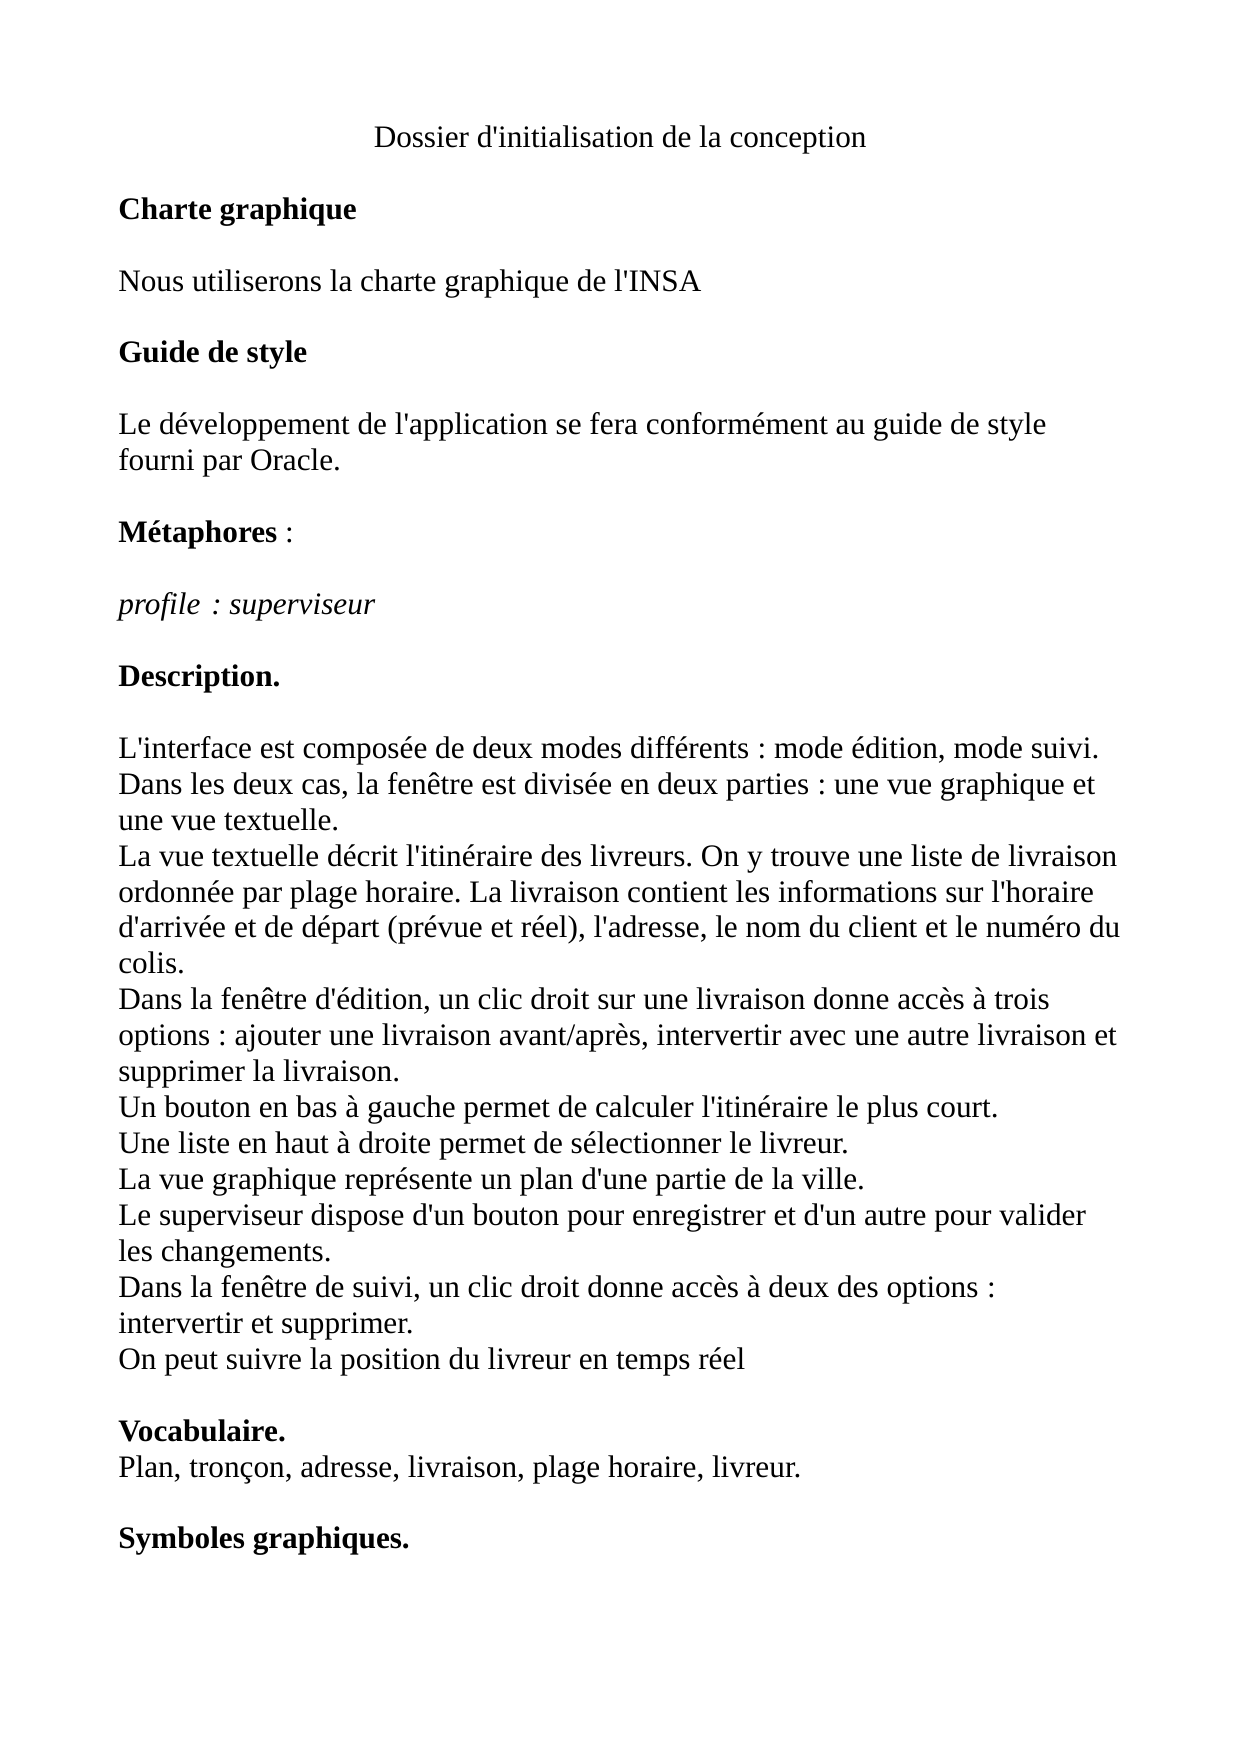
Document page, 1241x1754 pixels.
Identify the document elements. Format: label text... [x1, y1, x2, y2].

text Dans la fenêtre d'édition, un clic droit sur une livraison donne accès à trois options : ajouter une livraison avant/après, intervertir avec une autre livraison et supprimer la livraison. [118, 981, 1122, 1088]
text Symboles graphiques. [118, 1520, 1122, 1556]
text Dossier d'initialisation de la conception [118, 118, 1122, 154]
text On peut suivre la position du livreur en temps réel [118, 1340, 1122, 1376]
text L'interface est composée de deux modes différents : mode édition, mode suivi. [118, 729, 1122, 765]
text Dans la fenêtre de suivi, un clic droit donne accès à deux des options : intervertir et supprimer. [118, 1268, 1122, 1340]
text Plan, tronçon, adresse, livraison, plage horaire, livreur. [118, 1448, 1122, 1484]
text Guide de style [118, 334, 1122, 370]
text Le développement de l'application se fera conformément au guide de style fourni par Oracle. [118, 406, 1122, 477]
text Une liste en haut à droite permet de sélectionner le livreur. [118, 1124, 1122, 1160]
text profile : superviseur [118, 585, 1122, 621]
text Un bouton en bas à gauche permet de calculer l'itinéraire le plus court. [118, 1088, 1122, 1124]
text La vue graphique représente un plan d'une partie de la ville. [118, 1160, 1122, 1196]
text Description. [118, 657, 1122, 693]
text Nous utiliserons la charte graphique de l'INSA [118, 262, 1122, 298]
text La vue textuelle décrit l'itinéraire des livreurs. On y trouve une liste de livraison ordonnée par plage horaire. La livraison contient les informations sur l'horaire d'arrivée et de départ (prévue et réel), l'adresse, le nom du client et le numéro du colis. [118, 837, 1122, 981]
text Charte graphique [118, 190, 1122, 226]
text Vocabulaire. [118, 1412, 1122, 1448]
text Le superviseur dispose d'un bouton pour enregistrer et d'un autre pour valider les changements. [118, 1196, 1122, 1268]
text Dans les deux cas, la fenêtre est divisée en deux parties : une vue graphique et une vue textuelle. [118, 765, 1122, 837]
text Métaphores : [118, 513, 1122, 549]
